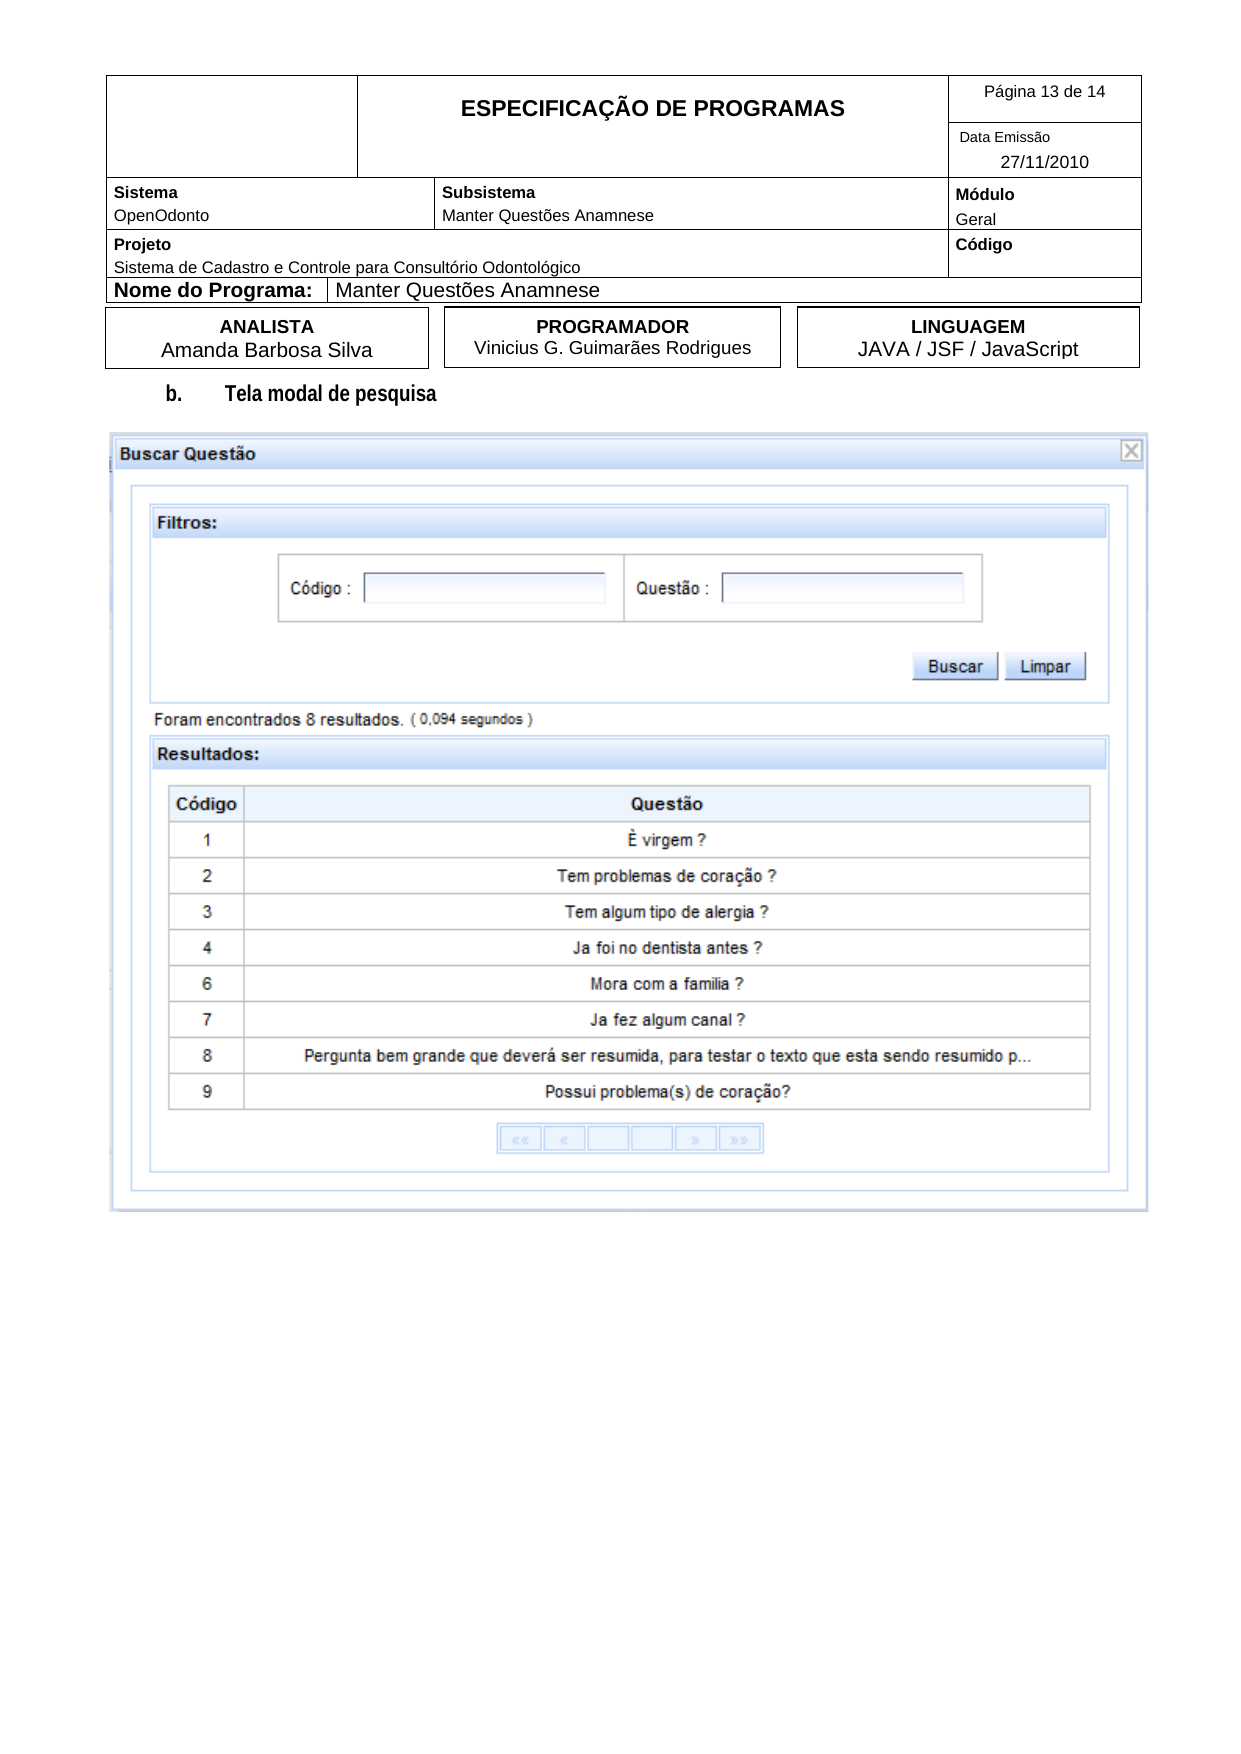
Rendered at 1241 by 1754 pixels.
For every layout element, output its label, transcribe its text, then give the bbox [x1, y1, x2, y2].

subtitle Tela modal de pesquisa [165, 379, 1151, 406]
picture [109, 432, 1149, 1212]
